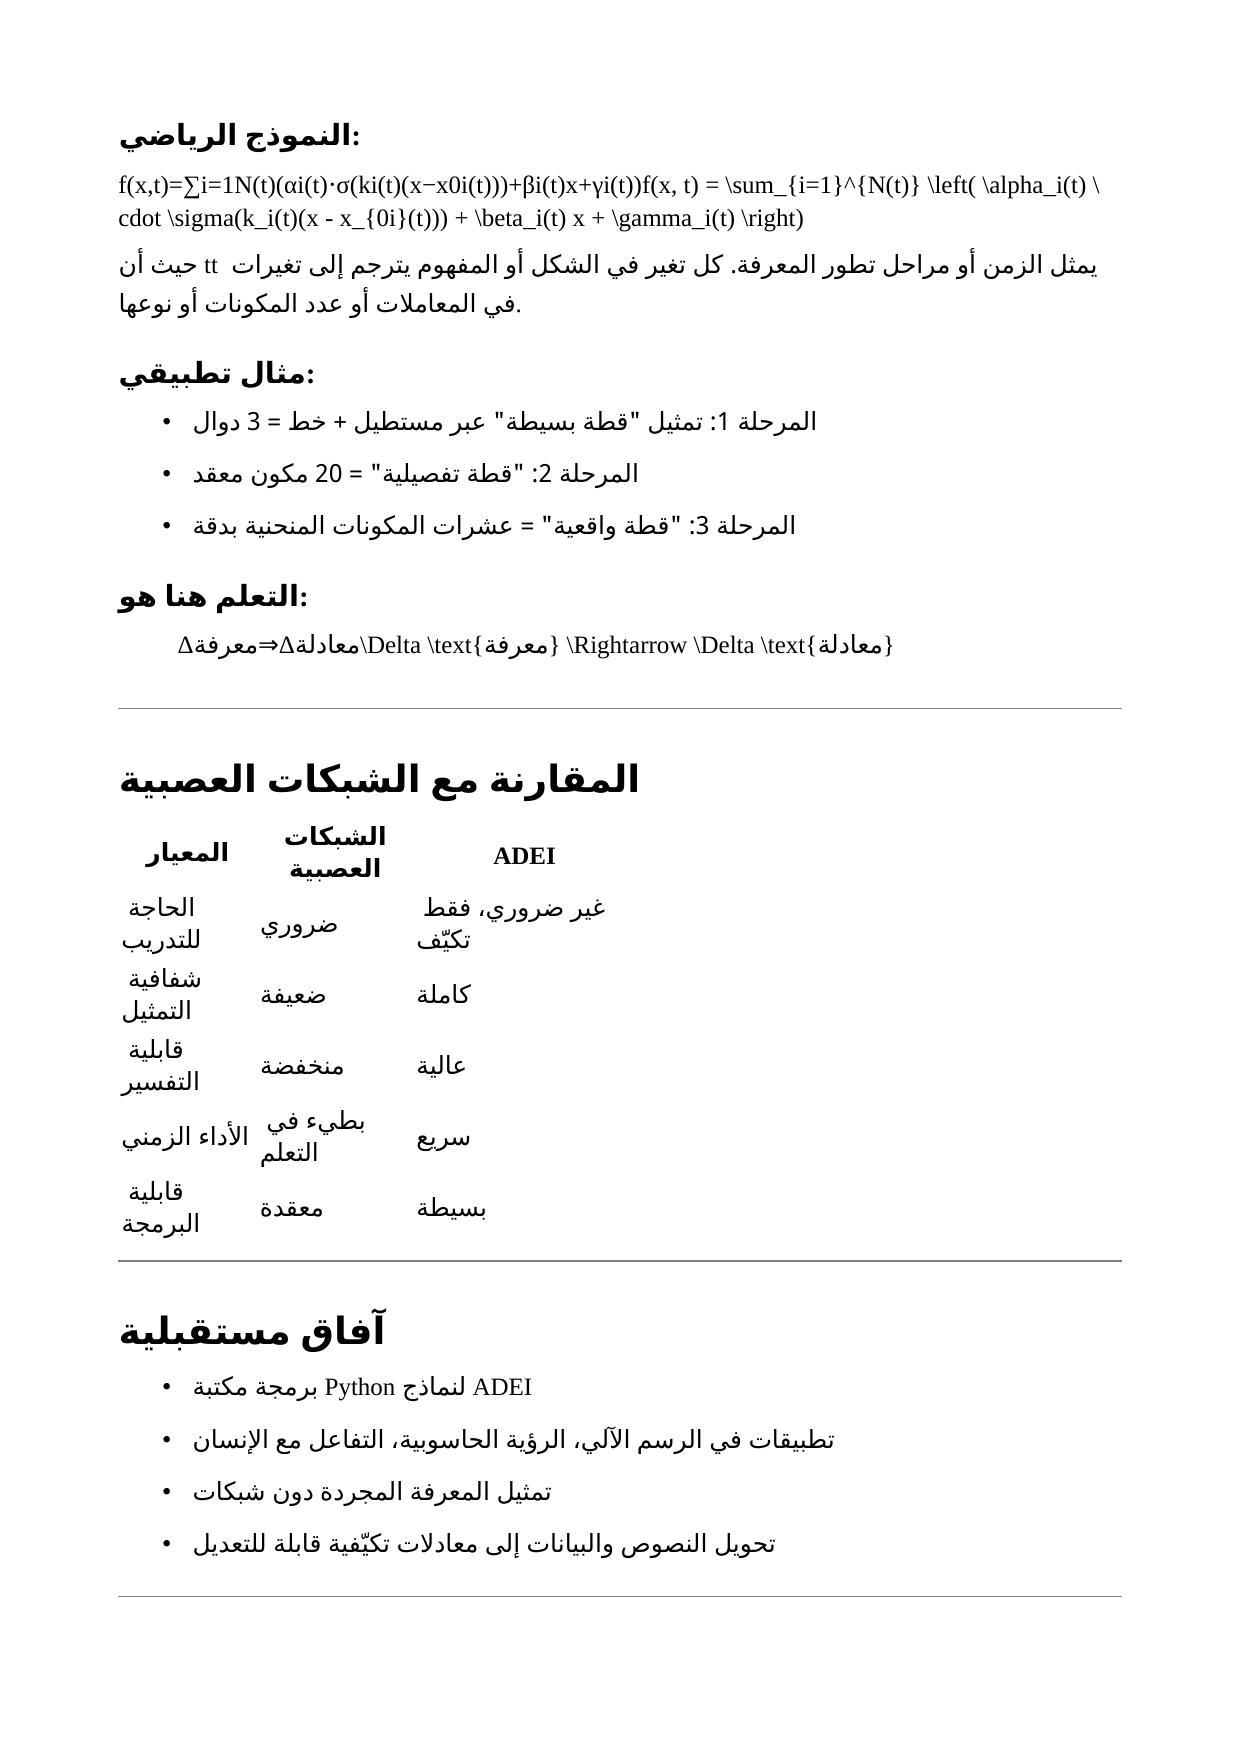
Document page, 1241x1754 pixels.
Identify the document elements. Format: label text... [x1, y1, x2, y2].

table_cell ضعيفة [257, 962, 413, 1033]
table_cell بسيطة [413, 1175, 636, 1246]
list تمثيل المعرفة المجردة دون شبكات [162, 1478, 1122, 1510]
table_cell عالية [413, 1033, 636, 1104]
list تطبيقات في الرسم الآلي، الرؤية الحاسوبية، التفاعل مع الإنسان [162, 1426, 1122, 1458]
subtitle آفاق مستقبلية [118, 1311, 1122, 1360]
subtitle المقارنة مع الشبكات العصبية [118, 758, 1122, 807]
text Δمعرفة⇒Δمعادلة\Delta \text{معرفة} \Rightarrow \Delta \text{معادلة} [177, 630, 1063, 664]
list برمجة مكتبة Python لنماذج ADEI [162, 1372, 1122, 1406]
table_cell قابلية التفسير [118, 1033, 257, 1104]
table_cell غير ضروري، فقط تكيّف [413, 891, 636, 962]
subtitle مثال تطبيقي: [118, 356, 1122, 396]
table_cell الحاجة للتدريب [118, 891, 257, 962]
table_cell ضروري [257, 891, 413, 962]
table_cell سريع [413, 1104, 636, 1175]
subtitle التعلم هنا هو: [118, 579, 1122, 618]
table_header ADEI [413, 820, 636, 891]
table_header الشبكات العصبية [257, 820, 413, 891]
table_cell الأداء الزمني [118, 1104, 257, 1175]
list تحويل النصوص والبيانات إلى معادلات تكيّفية قابلة للتعديل [162, 1529, 1122, 1562]
list المرحلة 3: "قطة واقعية" = عشرات المكونات المنحنية بدقة [162, 512, 1122, 545]
list المرحلة 1: تمثيل "قطة بسيطة" عبر مستطيل + خط = 3 دوال [162, 408, 1122, 441]
text f(x,t)=∑i=1N(t)(αi(t)⋅σ(ki(t)(x−x0i(t)))+βi(t)x+γi(t))f(x, t) = \sum_{i=1}^{N(t)} \left( \alpha_i(t) \cdot \sigma(k_i(t)(x - x_{0i}(t))) + \beta_i(t) x + \gamma_i(t) \right) [118, 170, 1122, 232]
table_cell شفافية التمثيل [118, 962, 257, 1033]
table_cell منخفضة [257, 1033, 413, 1104]
table_cell كاملة [413, 962, 636, 1033]
table_header المعيار [118, 820, 257, 891]
table_cell قابلية البرمجة [118, 1175, 257, 1246]
table_cell معقدة [257, 1175, 413, 1246]
text حيث أن tt يمثل الزمن أو مراحل تطور المعرفة. كل تغير في الشكل أو المفهوم يترجم إلى تغيرات في المعاملات أو عدد المكونات أو نوعها. [118, 250, 1122, 322]
table_cell بطيء في التعلم [257, 1104, 413, 1175]
subtitle النموذج الرياضي: [118, 118, 1122, 157]
list المرحلة 2: "قطة تفصيلية" = 20 مكون معقد [162, 460, 1122, 493]
